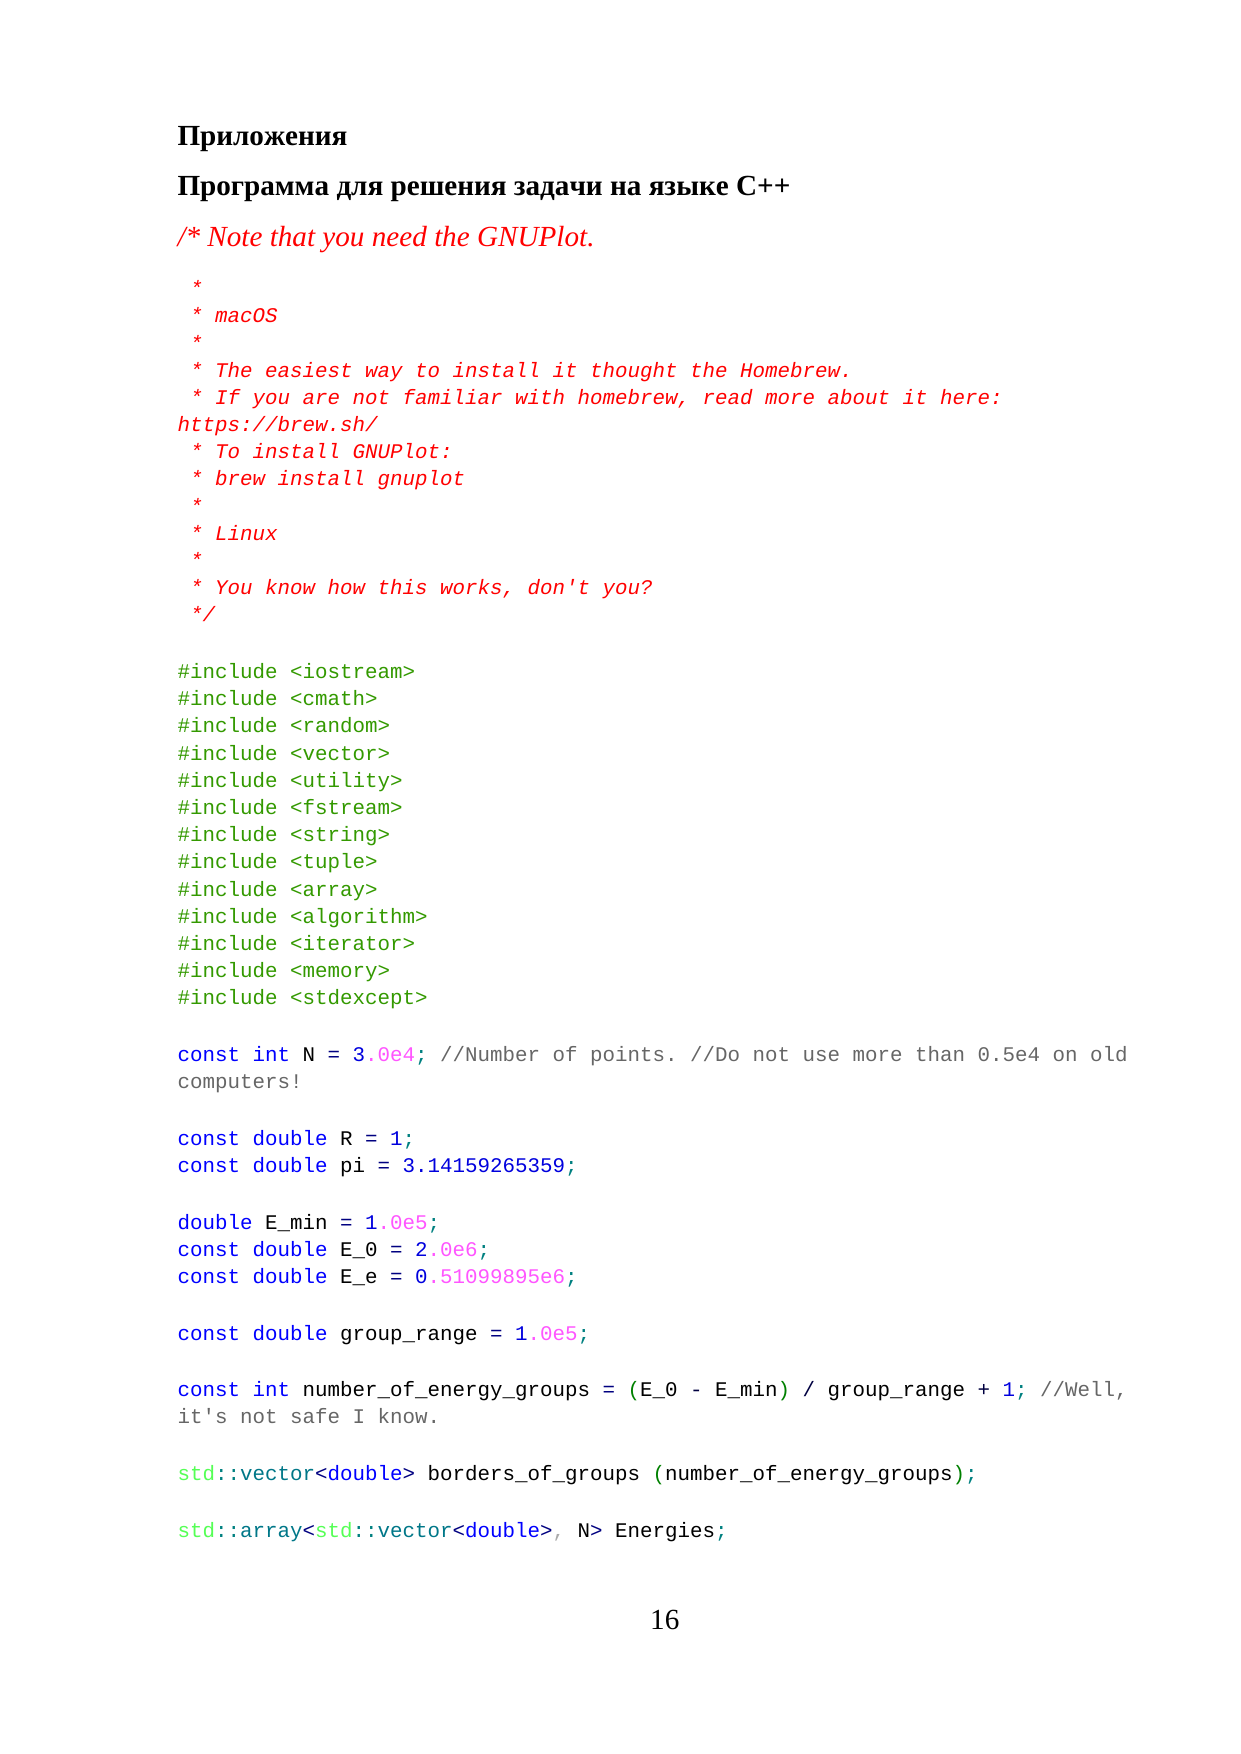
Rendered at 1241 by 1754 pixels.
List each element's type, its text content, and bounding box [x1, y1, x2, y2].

text * macOS [177, 305, 1152, 329]
text #include <algorithm> [177, 906, 1152, 929]
text const double pi = 3.14159265359; [177, 1155, 1152, 1179]
text #include <fstream> [177, 797, 1152, 821]
text * [177, 550, 1152, 574]
text * Linux [177, 523, 1152, 546]
text * You know how this works, don't you? [177, 577, 1152, 601]
text #include <utility> [177, 770, 1152, 793]
text * To install GNUPlot: [177, 441, 1152, 465]
text double E_min = 1.0e5; [177, 1212, 1152, 1235]
text /* Note that you need the GNUPlot. [177, 219, 1152, 252]
text #include <random> [177, 715, 1152, 739]
subtitle Программа для решения задачи на языке С++ [177, 168, 1152, 202]
text std::vector<double> borders_of_groups (number_of_energy_groups); [177, 1463, 1152, 1487]
text #include <cmath> [177, 688, 1152, 712]
text * [177, 496, 1152, 519]
text #include <stdexcept> [177, 987, 1152, 1011]
text const int number_of_energy_groups = (E_0 - E_min) / group_range + 1; //Well, it's not safe I know. [177, 1379, 1152, 1430]
text #include <memory> [177, 960, 1152, 984]
text * The easiest way to install it thought the Homebrew. [177, 360, 1152, 383]
text #include <iostream> [177, 661, 1152, 685]
text const double E_0 = 2.0e6; [177, 1239, 1152, 1262]
text #include <tuple> [177, 851, 1152, 875]
text */ [177, 604, 1152, 628]
text const double group_range = 1.0e5; [177, 1323, 1152, 1346]
text * If you are not familiar with homebrew, read more about it here: https://brew.sh/ [177, 387, 1152, 438]
text std::array<std::vector<double>, N> Energies; [177, 1520, 1152, 1543]
text * [177, 278, 1152, 302]
text #include <iterator> [177, 933, 1152, 957]
text #include <string> [177, 824, 1152, 848]
subtitle Приложения [177, 118, 1231, 152]
text * [177, 332, 1152, 356]
text const int N = 3.0e4; //Number of points. //Do not use more than 0.5e4 on old computers! [177, 1044, 1152, 1095]
text #include <vector> [177, 743, 1152, 766]
text #include <array> [177, 878, 1152, 902]
text * brew install gnuplot [177, 468, 1152, 492]
text const double R = 1; [177, 1128, 1152, 1151]
text const double E_e = 0.51099895e6; [177, 1266, 1152, 1290]
